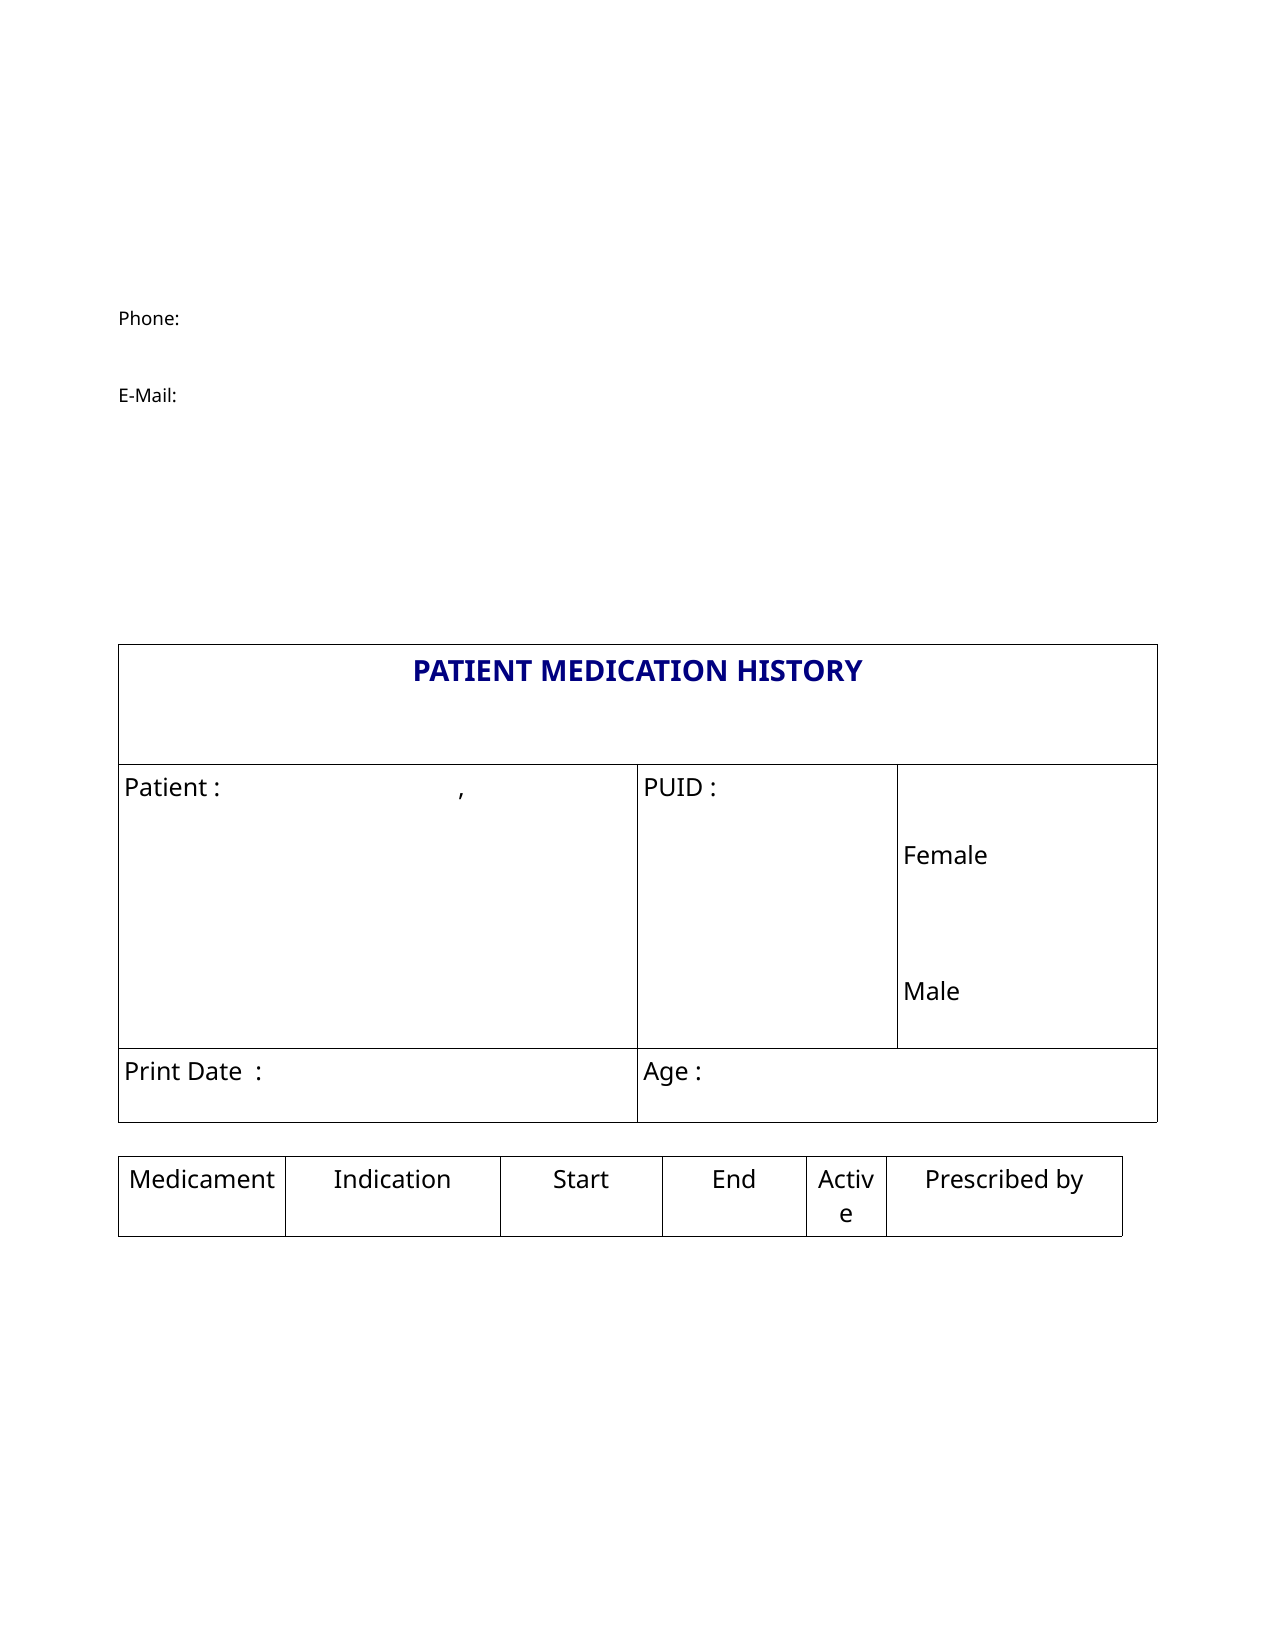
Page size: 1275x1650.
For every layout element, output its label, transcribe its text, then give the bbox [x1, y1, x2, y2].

table_cell PUID :<patient.puid> [638, 765, 897, 1048]
table_header <if test="medication.indication"> <medication.indication.name or ''> </if> [285, 1304, 500, 1349]
table_header <medication.is_active and '*' or ''> [806, 1304, 886, 1349]
table_header End [663, 1157, 806, 1236]
text <for each="medication in patient.medications"> [118, 1270, 1157, 1304]
table_header Prescribed by [887, 1157, 1122, 1236]
text <for each="patient in objects"> [118, 616, 1157, 644]
table_header Start [501, 1157, 662, 1236]
table_header <medication.healthprof and medication.healthprof.rec_name or ''> [886, 1304, 1122, 1349]
table_header <medication.medicament.name.name or ''> [118, 1304, 285, 1349]
table_cell <if test="patient.gender == 'f'"> Female </if> <if test="patient.gender == 'm'"> Male </if> [898, 765, 1157, 1048]
table_header PATIENT MEDICATION HISTORY [119, 645, 1157, 764]
table_cell Age : <patient.age> [638, 1049, 1157, 1122]
table_cell Patient :<patient.name.lastname>, <patient.name.name> [119, 765, 637, 1048]
table_header <if test="medication.end_treatment"> <format_date(medication.end_treatment, user.language)> </if> [673, 1304, 806, 1349]
table_cell Print Date : <datetime.datetime.now().strftime('%H:%M:%S')><format_date(datetime.date.today(), user.language)> [119, 1049, 637, 1122]
table_header <if test="medication.start_treatment"> <format_date(medication.start_treatment, user.language)> </if> [500, 1304, 673, 1349]
table_header Active [807, 1157, 886, 1236]
table_header Medicament [119, 1157, 285, 1236]
table_header Indication [286, 1157, 500, 1236]
